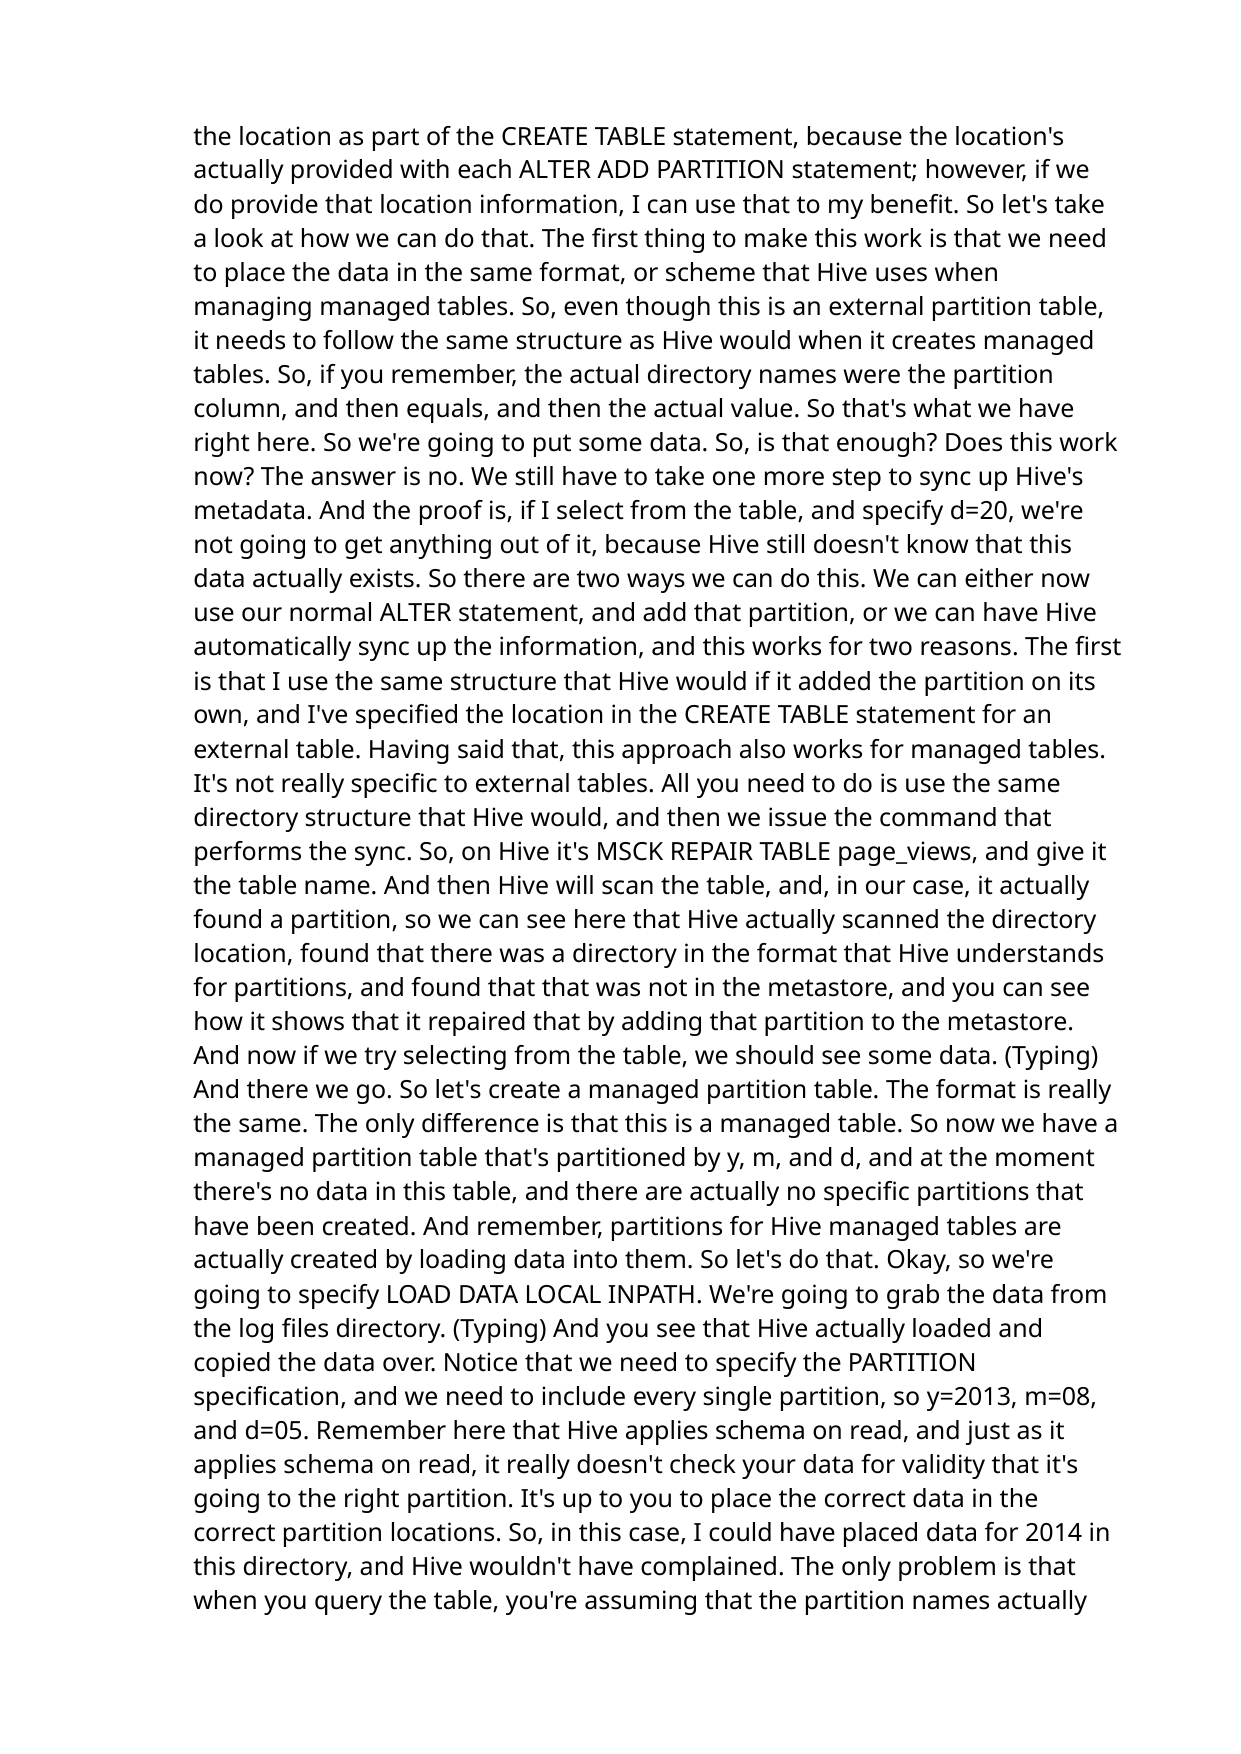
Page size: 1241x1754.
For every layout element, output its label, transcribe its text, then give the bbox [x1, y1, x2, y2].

list the location as part of the CREATE TABLE statement, because the location's actually provided with each ALTER ADD PARTITION statement; however, if we do provide that location information, I can use that to my benefit. So let's take a look at how we can do that. The first thing to make this work is that we need to place the data in the same format, or scheme that Hive uses when managing managed tables. So, even though this is an external partition table, it needs to follow the same structure as Hive would when it creates managed tables. So, if you remember, the actual directory names were the partition column, and then equals, and then the actual value. So that's what we have right here. So we're going to put some data. So, is that enough? Does this work now? The answer is no. We still have to take one more step to sync up Hive's metadata. And the proof is, if I select from the table, and specify d=20, we're not going to get anything out of it, because Hive still doesn't know that this data actually exists. So there are two ways we can do this. We can either now use our normal ALTER statement, and add that partition, or we can have Hive automatically sync up the information, and this works for two reasons. The first is that I use the same structure that Hive would if it added the partition on its own, and I've specified the location in the CREATE TABLE statement for an external table. Having said that, this approach also works for managed tables. It's not really specific to external tables. All you need to do is use the same directory structure that Hive would, and then we issue the command that performs the sync. So, on Hive it's MSCK REPAIR TABLE page_views, and give it the table name. And then Hive will scan the table, and, in our case, it actually found a partition, so we can see here that Hive actually scanned the directory location, found that there was a directory in the format that Hive understands for partitions, and found that that was not in the metastore, and you can see how it shows that it repaired that by adding that partition to the metastore. And now if we try selecting from the table, we should see some data. (Typing) And there we go. So let's create a managed partition table. The format is really the same. The only difference is that this is a managed table. So now we have a managed partition table that's partitioned by y, m, and d, and at the moment there's no data in this table, and there are actually no specific partitions that have been created. And remember, partitions for Hive managed tables are actually created by loading data into them. So let's do that. Okay, so we're going to specify LOAD DATA LOCAL INPATH. We're going to grab the data from the log files directory. (Typing) And you see that Hive actually loaded and copied the data over. Notice that we need to specify the PARTITION specification, and we need to include every single partition, so y=2013, m=08, and d=05. Remember here that Hive applies schema on read, and just as it applies schema on read, it really doesn't check your data for validity that it's going to the right partition. It's up to you to place the correct data in the correct partition locations. So, in this case, I could have placed data for 2014 in this directory, and Hive wouldn't have complained. The only problem is that when you query the table, you're assuming that the partition names actually [156, 118, 1122, 1617]
